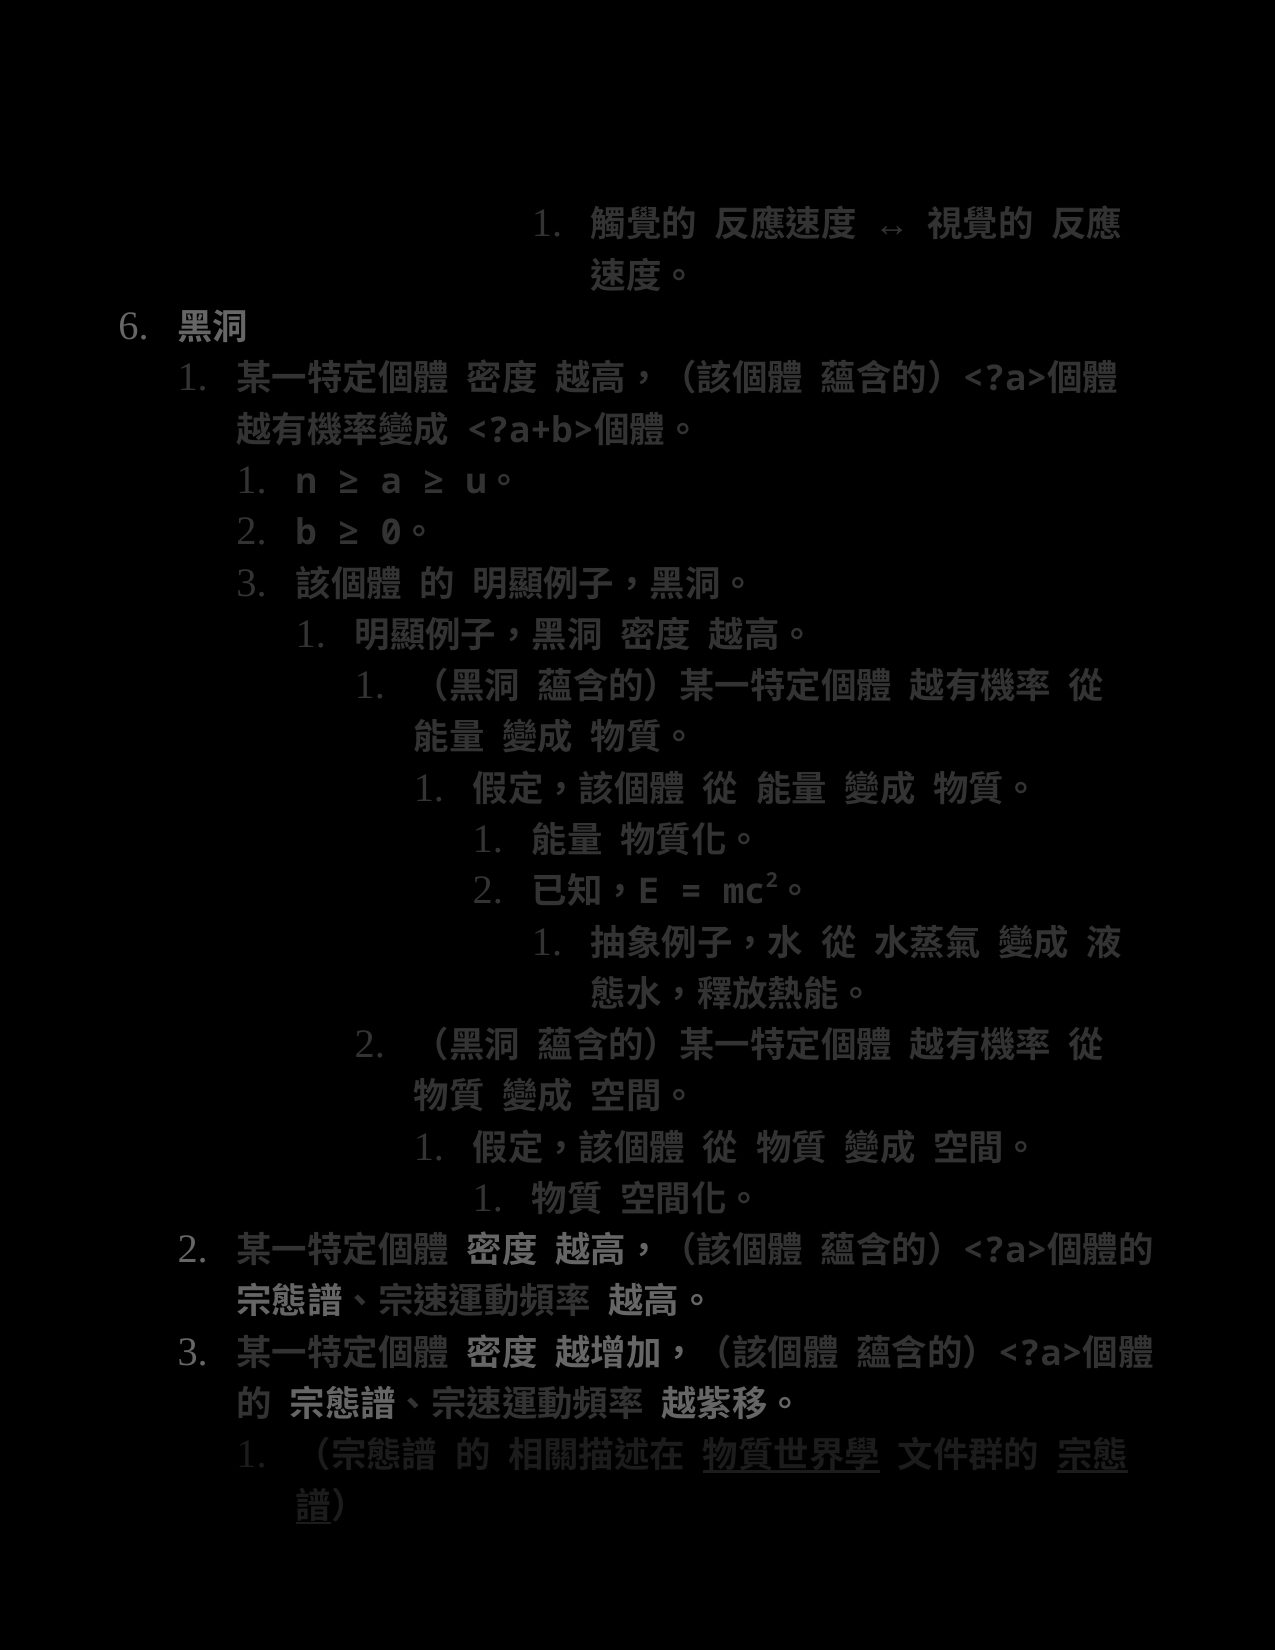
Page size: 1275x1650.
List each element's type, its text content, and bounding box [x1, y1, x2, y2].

list 能量 物質化。 [472, 811, 1157, 862]
list 假定，該個體 從 物質 變成 空間。 [413, 1119, 1157, 1170]
list 該個體 的 明顯例子，黑洞。 [236, 555, 1157, 606]
list 某一特定個體 密度 越高，（該個體 蘊含的）<?a>個體 越有機率變成 <?a+b>個體。 [177, 349, 1157, 452]
list 抽象例子，水 從 水蒸氣 變成 液態水，釋放熱能。 [532, 914, 1157, 1016]
list （黑洞 蘊含的）某一特定個體 越有機率 從 能量 變成 物質。 [354, 657, 1157, 760]
list 假定，該個體 從 能量 變成 物質。 [413, 760, 1157, 811]
list 明顯例子，黑洞 密度 越高。 [295, 606, 1157, 657]
list 已知，E = mc2。 [472, 862, 1157, 914]
list b ≥ 0。 [236, 504, 1157, 555]
list 觸覺的 反應速度 ↔ 視覺的 反應速度。 [532, 196, 1157, 298]
list （宗態譜 的 相關描述在 物質世界學 文件群的 宗態譜） [236, 1427, 1157, 1529]
list 某一特定個體 密度 越增加，（該個體 蘊含的）<?a>個體的 宗態譜、宗速運動頻率 越紫移。 [177, 1324, 1157, 1427]
list 某一特定個體 密度 越高，（該個體 蘊含的）<?a>個體的 宗態譜、宗速運動頻率 越高。 [177, 1221, 1157, 1324]
list （黑洞 蘊含的）某一特定個體 越有機率 從 物質 變成 空間。 [354, 1016, 1157, 1119]
list 黑洞 [118, 298, 1157, 349]
list 物質 空間化。 [472, 1170, 1157, 1221]
list n ≥ a ≥ u。 [236, 452, 1157, 504]
